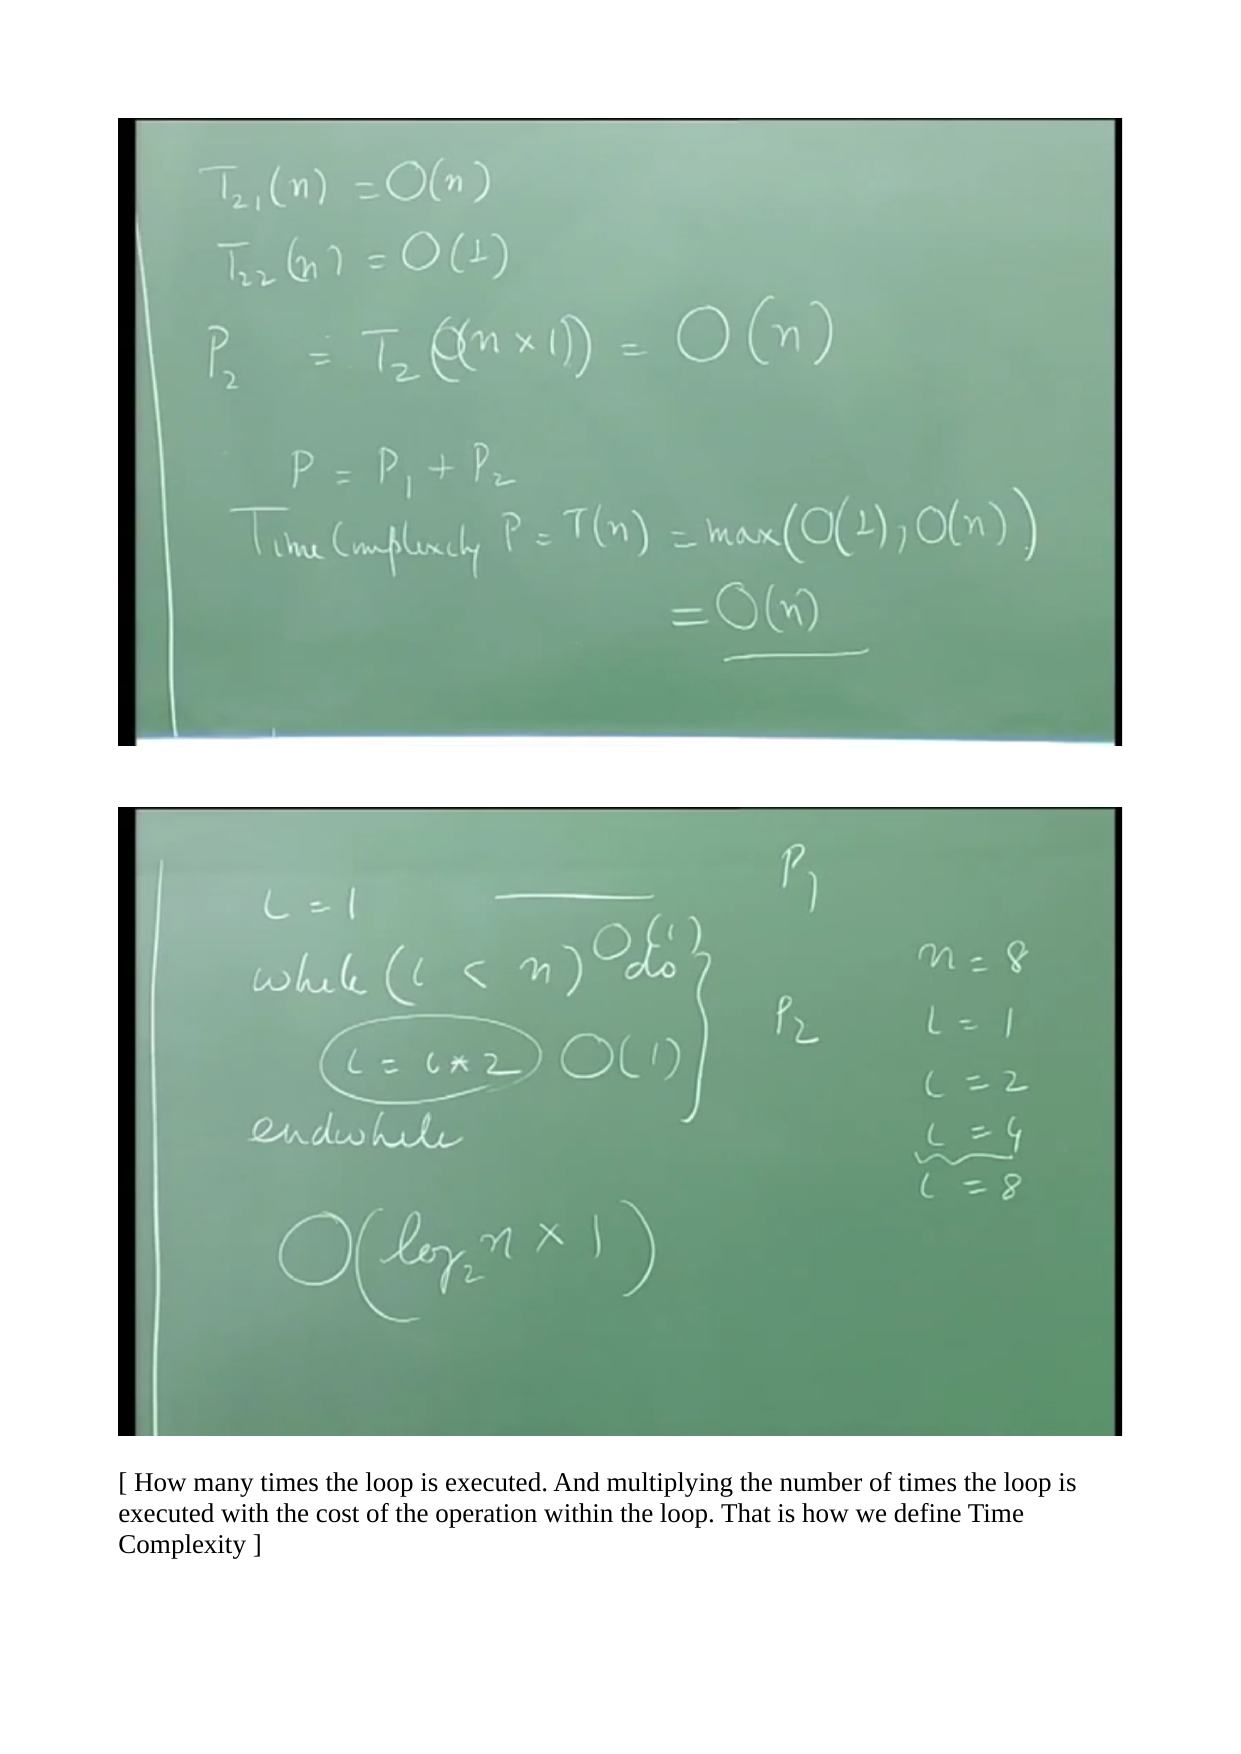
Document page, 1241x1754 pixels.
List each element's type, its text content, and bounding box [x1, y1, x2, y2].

picture [118, 807, 1123, 1436]
picture [118, 118, 1123, 746]
text [ How many times the loop is executed. And multiplying the number of times the loop is executed with the cost of the operation within the loop. That is how we define Time Complexity ] [118, 1436, 1122, 1560]
